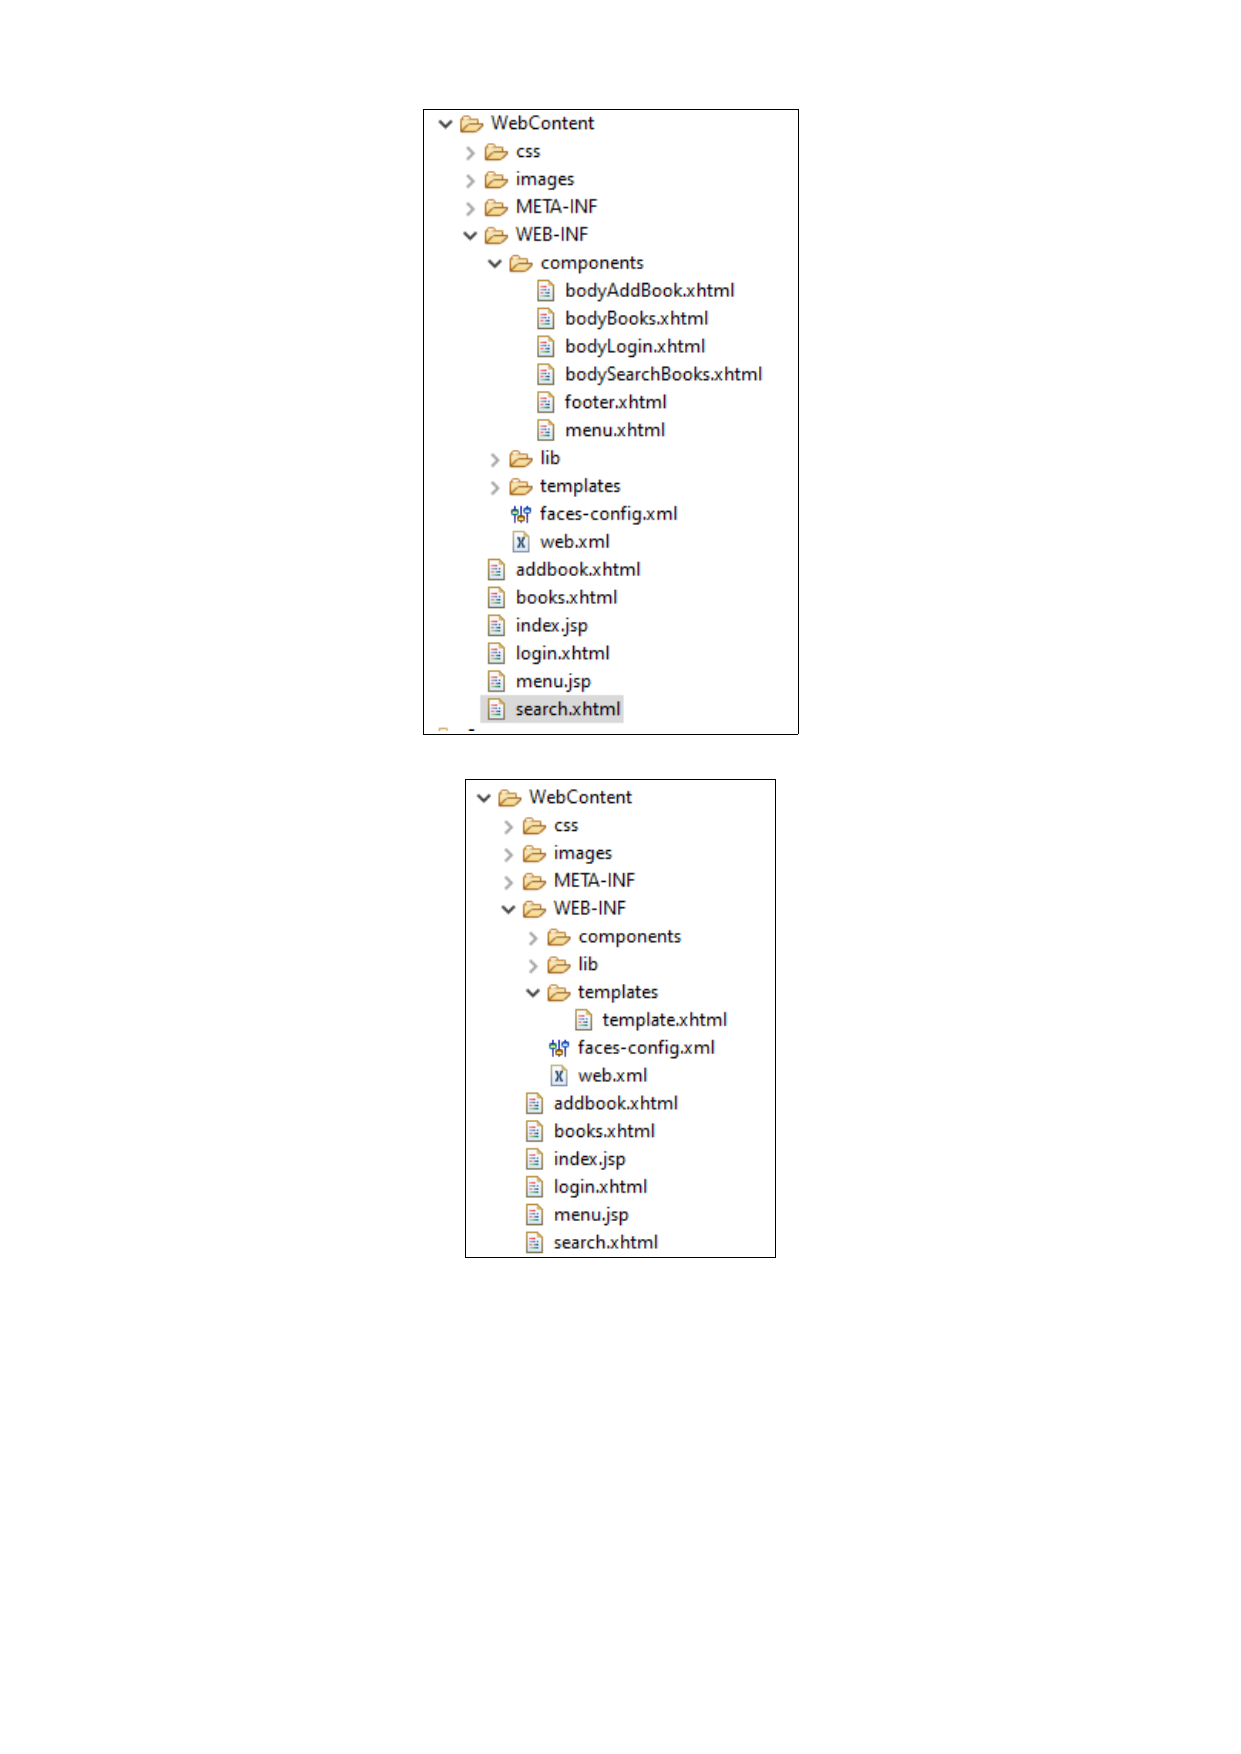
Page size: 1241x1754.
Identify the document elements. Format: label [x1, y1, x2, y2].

picture [425, 111, 795, 731]
picture [468, 782, 772, 1255]
